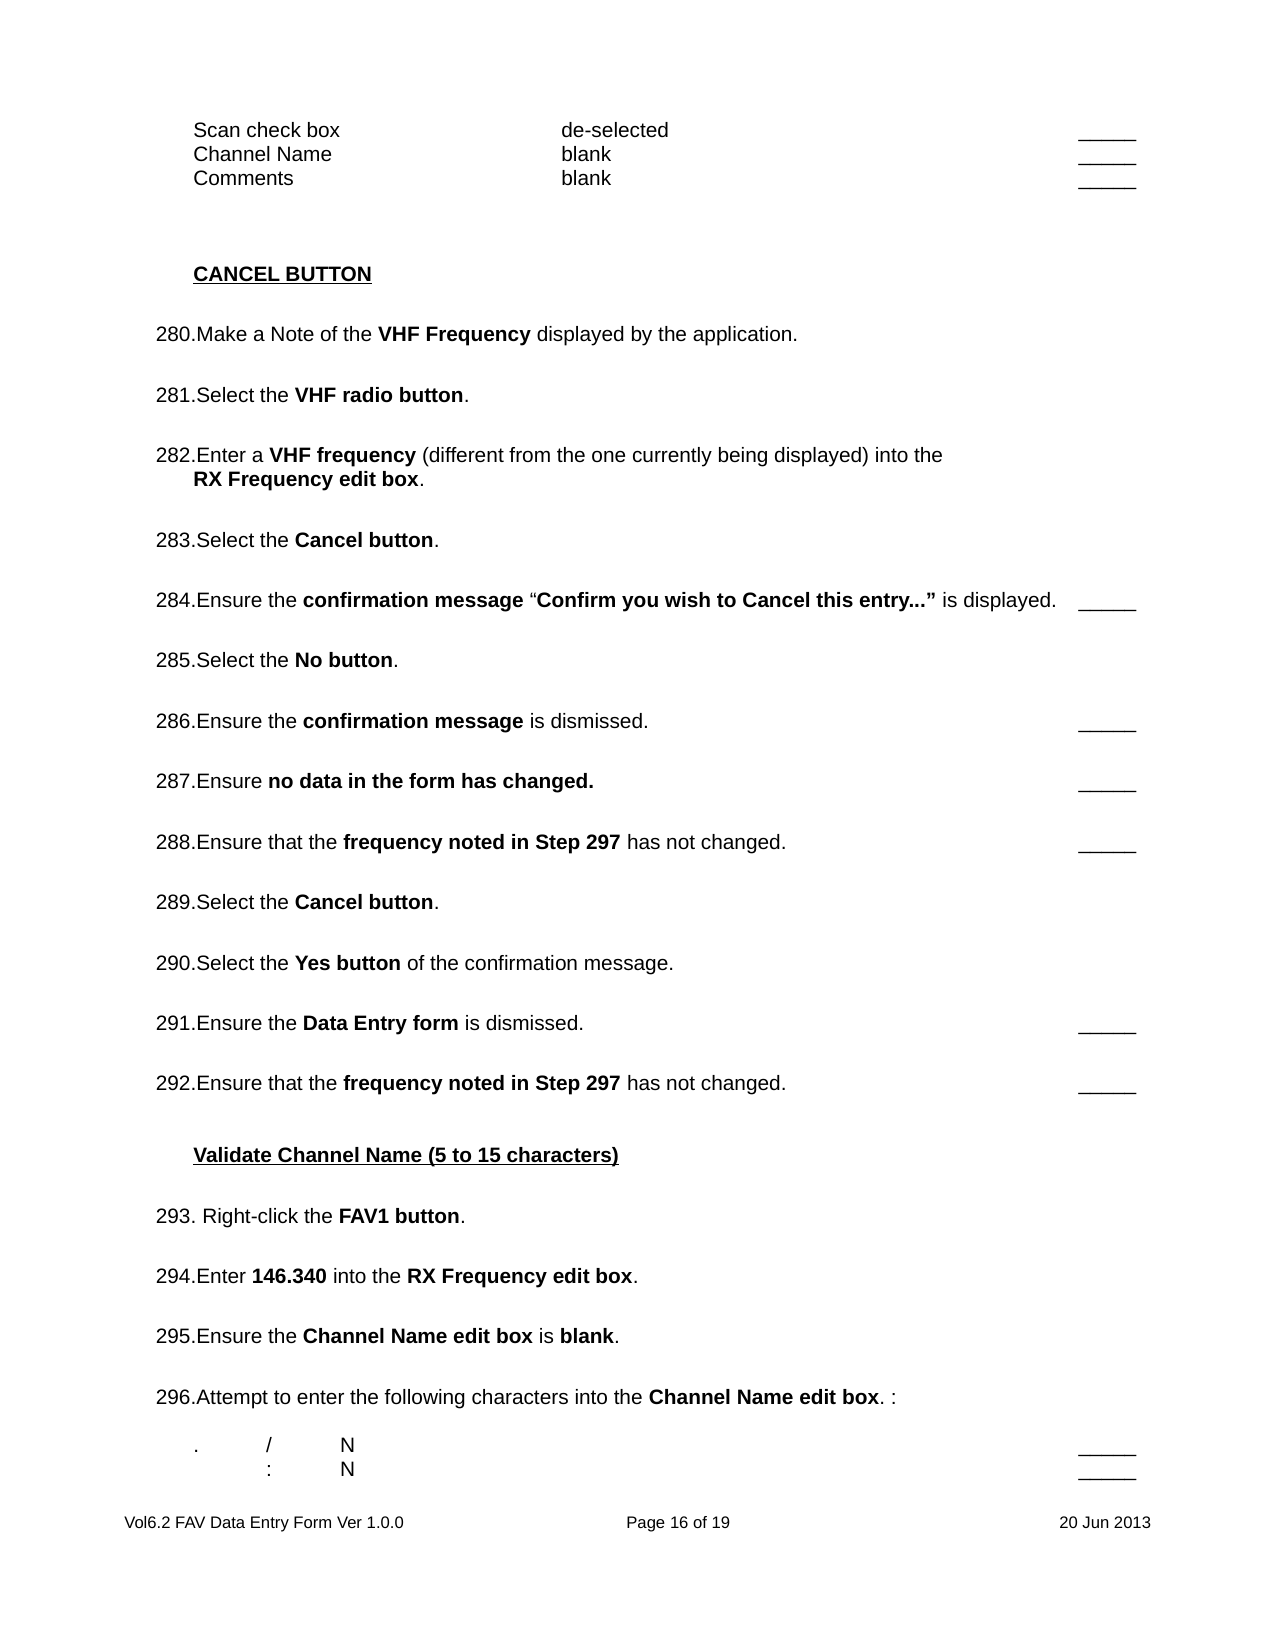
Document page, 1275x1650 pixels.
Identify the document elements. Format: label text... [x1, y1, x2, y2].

list Ensure no data in the form has changed. _____ [156, 769, 1157, 817]
list Ensure that the frequency noted in Step 297 has not changed. _____ Validate Channel Name (5 to 15 characters) [156, 1071, 1157, 1191]
list Select the Yes button of the confirmation message. [156, 950, 1157, 998]
list Enter 146.340 into the RX Frequency edit box. [156, 1264, 1157, 1312]
list Enter a VHF frequency (different from the one currently being displayed) into the RX Frequency edit box. [156, 443, 1157, 515]
list Select the Cancel button. [156, 890, 1157, 938]
list Make a Note of the VHF Frequency displayed by the application. [156, 322, 1157, 370]
list Select the No button. [156, 648, 1157, 696]
list Ensure the confirmation message “Confirm you wish to Cancel this entry...” is displayed. _____ [156, 588, 1157, 636]
list Ensure that the frequency noted in Step 297 has not changed. _____ [156, 829, 1157, 877]
list Select the VHF radio button. [156, 383, 1157, 431]
list Ensure the Channel Name edit box is blank. [156, 1324, 1157, 1372]
list Right-click the FAV1 button. [156, 1203, 1157, 1251]
list Scan check box de-selected _____ Channel Name blank _____ Comments blank _____ CANCEL BUTTON [156, 118, 1157, 310]
list Attempt to enter the following characters into the Channel Name edit box. : . / N _____ : N _____ [156, 1385, 1157, 1481]
list Select the Cancel button. [156, 527, 1157, 575]
list Ensure the confirmation message is dismissed. _____ [156, 709, 1157, 757]
list Ensure the Data Entry form is dismissed. _____ [156, 1011, 1157, 1059]
